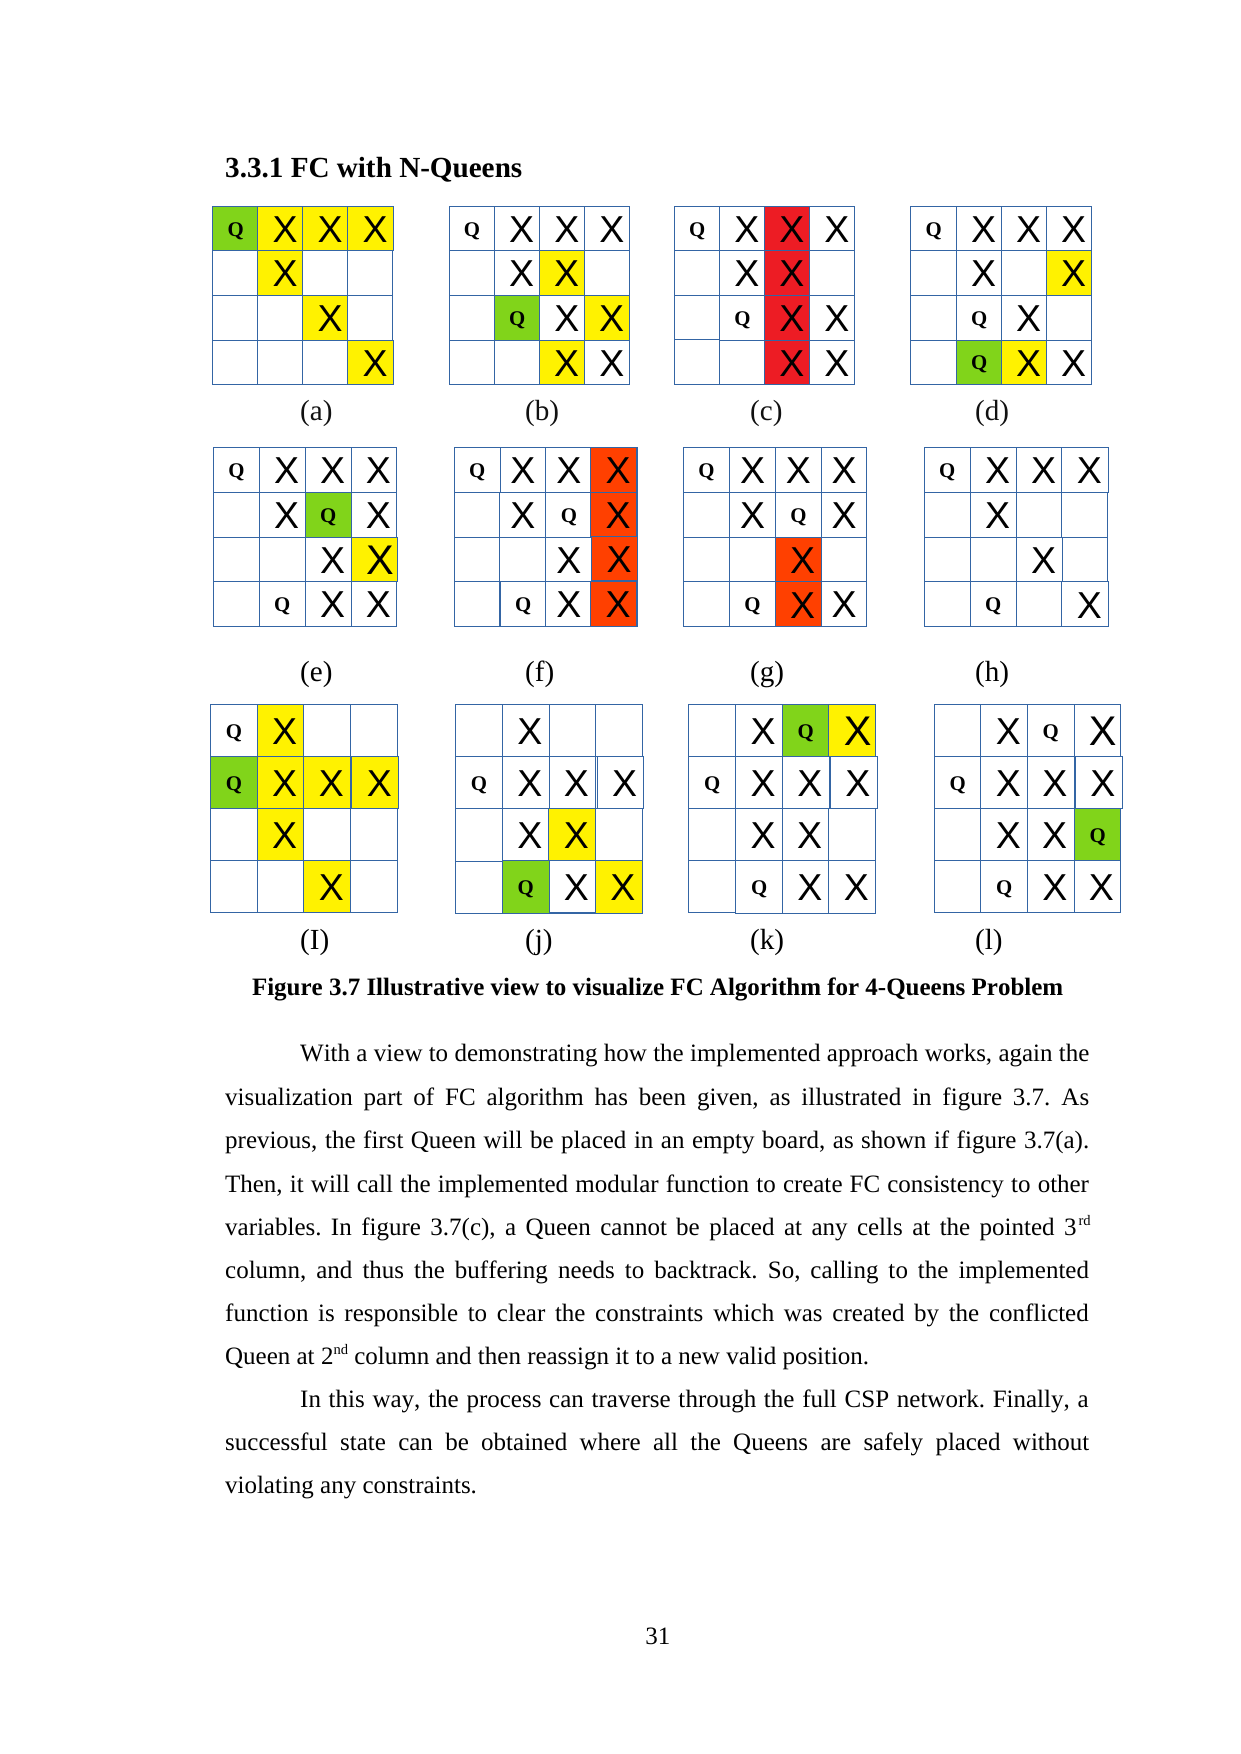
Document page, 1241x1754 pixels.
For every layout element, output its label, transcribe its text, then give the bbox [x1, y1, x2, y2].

text (a) (b) (c) (d) [225, 393, 1090, 427]
text With a view to demonstrating how the implemented approach works, again the visualization part of FC algorithm has been given, as illustrated in figure 3.7. As previous, the first Queen will be placed in an empty board, as shown if figure 3.7(a). Then, it will call the implemented modular function to create FC consistency to other variables. In figure 3.7(c), a Queen cannot be placed at any cells at the pointed 3rd column, and thus the buffering needs to backtrack. So, calling to the implemented function is responsible to clear the constraints which was created by the conflicted Queen at 2nd column and then reassign it to a new valid position. [225, 1034, 1090, 1370]
text In this way, the process can traverse through the full CSP network. Finally, a successful state can be obtained where all the Queens are safely placed without violating any constraints. [225, 1384, 1090, 1499]
text (e) (f) (g) (h) [225, 654, 1090, 687]
text Figure 3.7 Illustrative view to visualize FC Algorithm for 4-Queens Problem [225, 972, 1090, 1001]
title 3.3.1 FC with N-Queens [225, 150, 1090, 183]
text (I) (j) (k) (l) [225, 922, 1090, 956]
